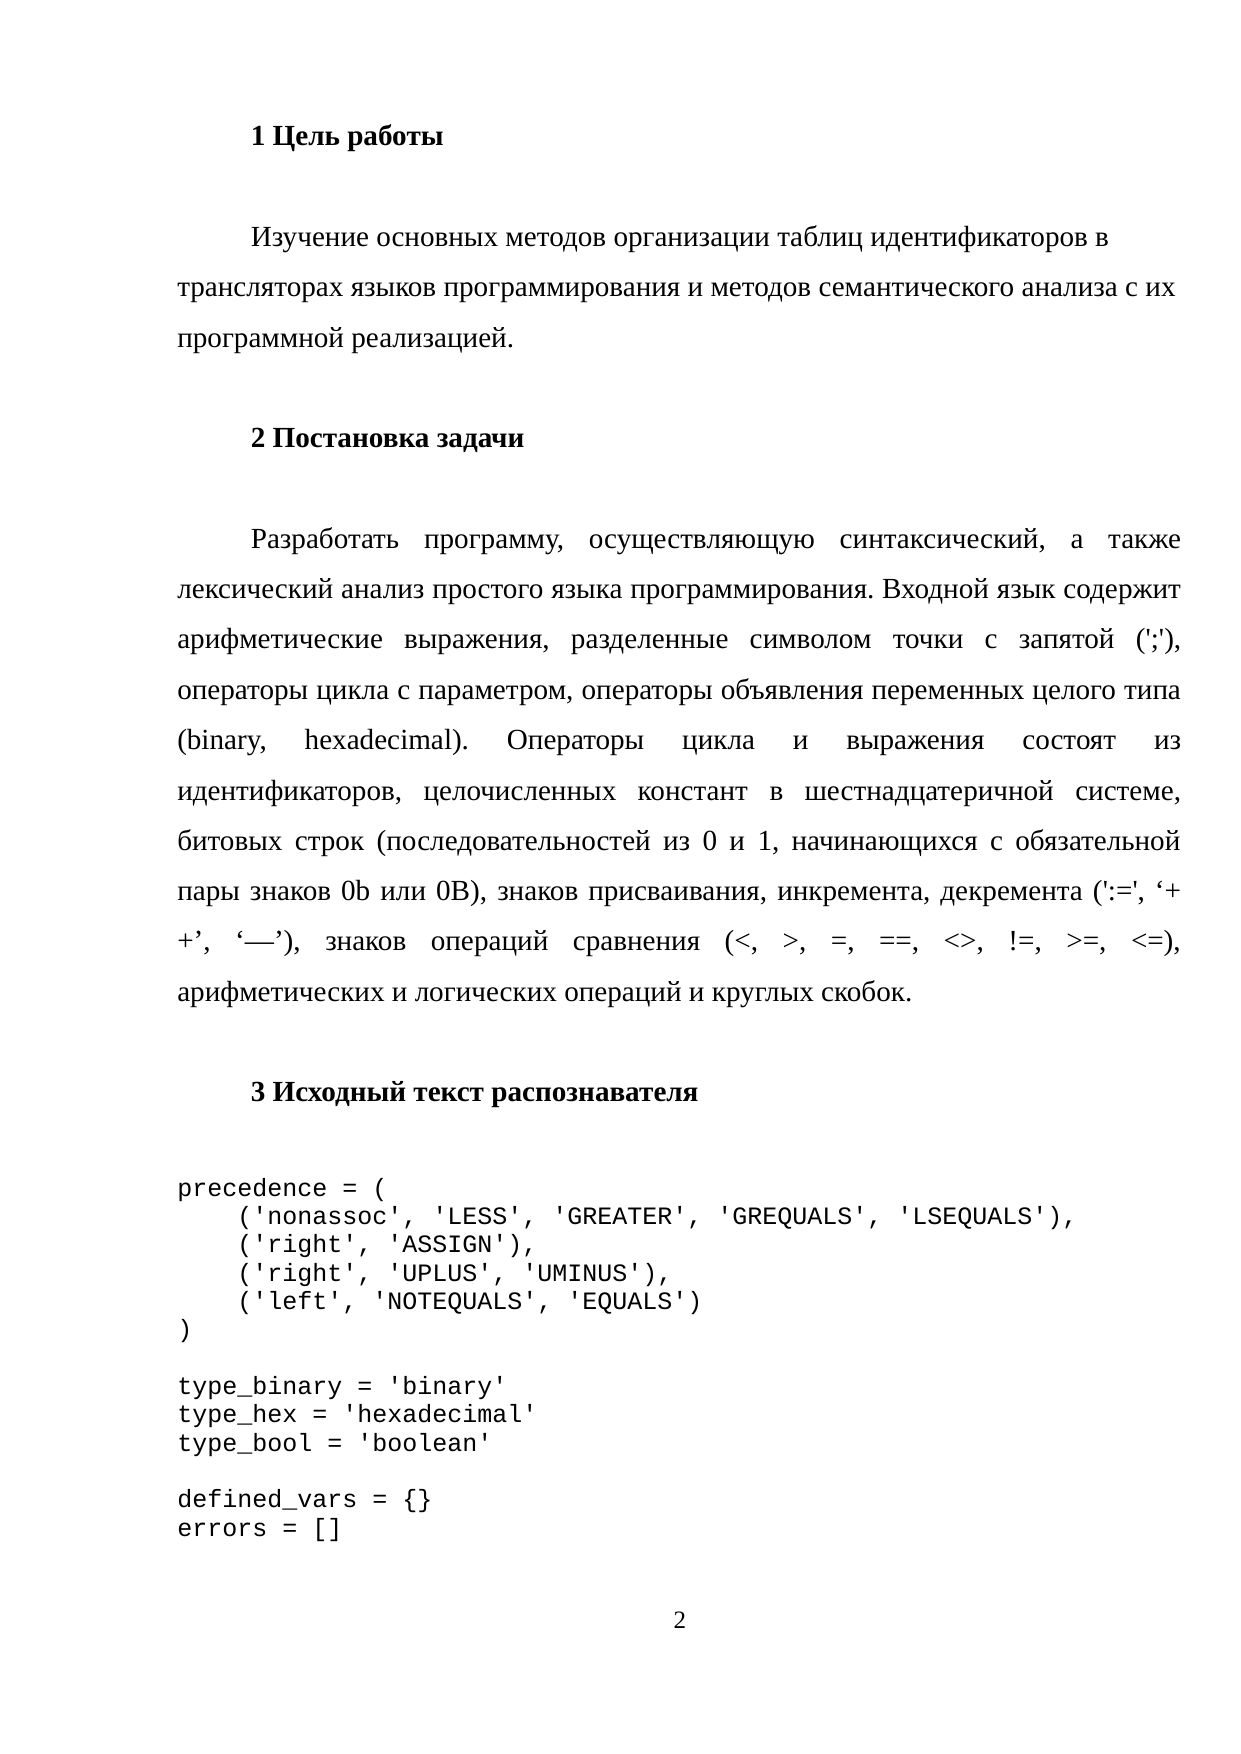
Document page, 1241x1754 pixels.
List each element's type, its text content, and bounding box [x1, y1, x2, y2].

text errors = [] [177, 1515, 1182, 1543]
text ('right', 'UPLUS', 'UMINUS'), [177, 1260, 1182, 1288]
text ('left', 'NOTEQUALS', 'EQUALS') [177, 1288, 1182, 1317]
list Постановка задачи [251, 420, 1182, 454]
list Цель работы [251, 118, 1182, 152]
text Разработать программу, осуществляющую синтаксический, а также лексический анализ простого языка программирования. Входной язык содержит арифметические выражения, разделенные символом точки с запятой (';'), операторы цикла с параметром, операторы объявления переменных целого типа (binary, hexadecimal). Операторы цикла и выражения состоят из идентификаторов, целочисленных констант в шестнадцатеричной системе, битовых строк (последовательностей из 0 и 1, начинающихся с обязательной пары знаков 0b или 0B), знаков присваивания, инкремента, декремента (':=', ‘++’, ‘—’), знаков операций сравнения (<, >, =, ==, <>, !=, >=, <=), арифметических и логических операций и круглых скобок. [177, 521, 1182, 1007]
text ('nonassoc', 'LESS', 'GREATER', 'GREQUALS', 'LSEQUALS'), [177, 1203, 1182, 1232]
text Изучение основных методов организации таблиц идентификаторов в трансляторах языков программирования и методов семантического анализа с их программной реализацией. [177, 219, 1177, 353]
list Исходный текст распознавателя [251, 1074, 1182, 1108]
text ('right', 'ASSIGN'), [177, 1232, 1182, 1260]
text type_hex = 'hexadecimal' [177, 1402, 1182, 1430]
text type_binary = 'binary' [177, 1373, 1182, 1402]
text defined_vars = {} [177, 1487, 1182, 1515]
text type_bool = 'boolean' [177, 1430, 1182, 1458]
text precedence = ( [177, 1175, 1182, 1203]
text ) [177, 1317, 1182, 1345]
